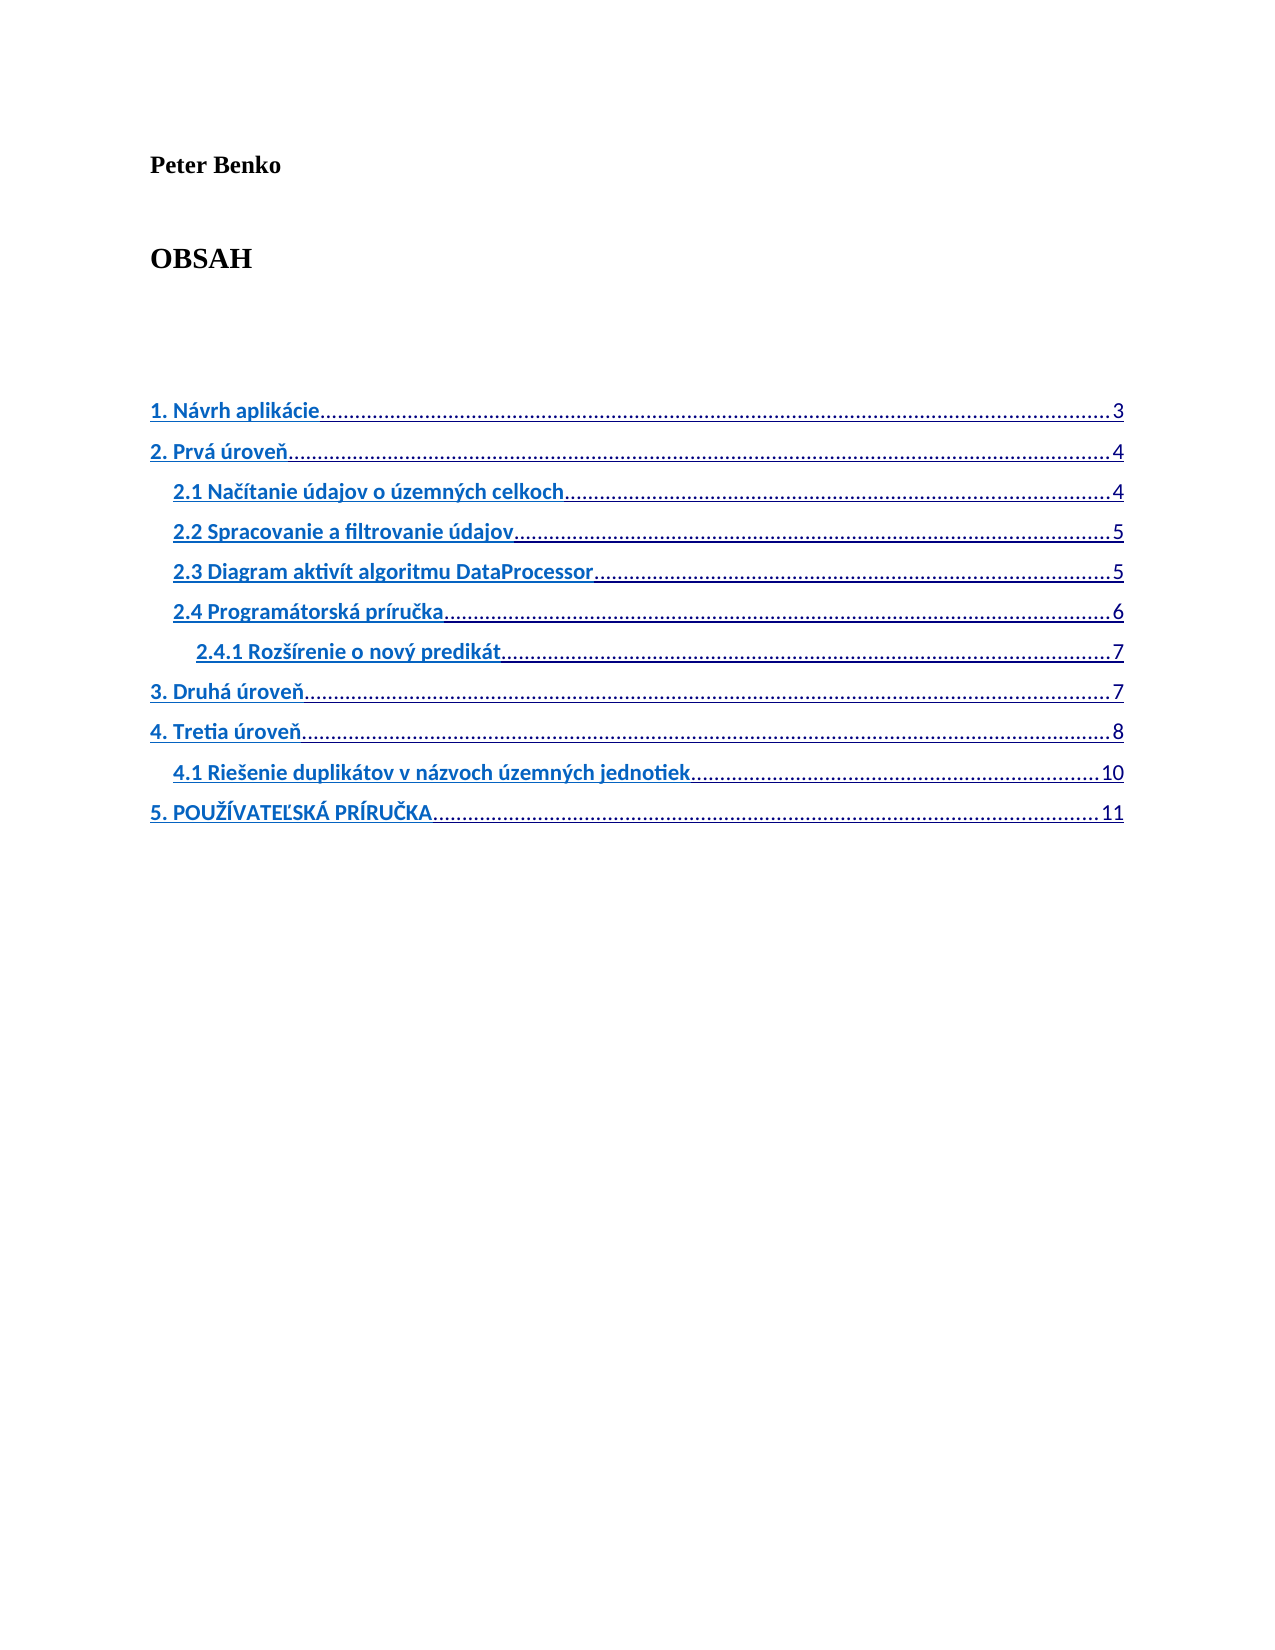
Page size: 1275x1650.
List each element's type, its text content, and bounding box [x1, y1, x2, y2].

text 5. POUŽÍVATEĽSKÁ PRÍRUČKA 11 [150, 798, 1125, 826]
text 4.1 Riešenie duplikátov v názvoch územných jednotiek 10 [173, 758, 1125, 786]
text 3. Druhá úroveň 7 [150, 677, 1125, 705]
text 4. Tretia úroveň 8 [150, 717, 1125, 746]
text 2. Prvá úroveň 4 [150, 437, 1125, 465]
text OBSAH [150, 212, 1125, 275]
text 2.3 Diagram aktivít algoritmu DataProcessor 5 [173, 557, 1125, 585]
text 2.2 Spracovanie a filtrovanie údajov 5 [173, 517, 1125, 545]
text Peter Benko [150, 150, 1125, 179]
text 2.1 Načítanie údajov o územných celkoch 4 [173, 477, 1125, 505]
text 1. Návrh aplikácie 3 [150, 397, 1125, 425]
text 2.4 Programátorská príručka 6 [173, 597, 1125, 625]
text 2.4.1 Rozšírenie o nový predikát 7 [196, 637, 1125, 665]
